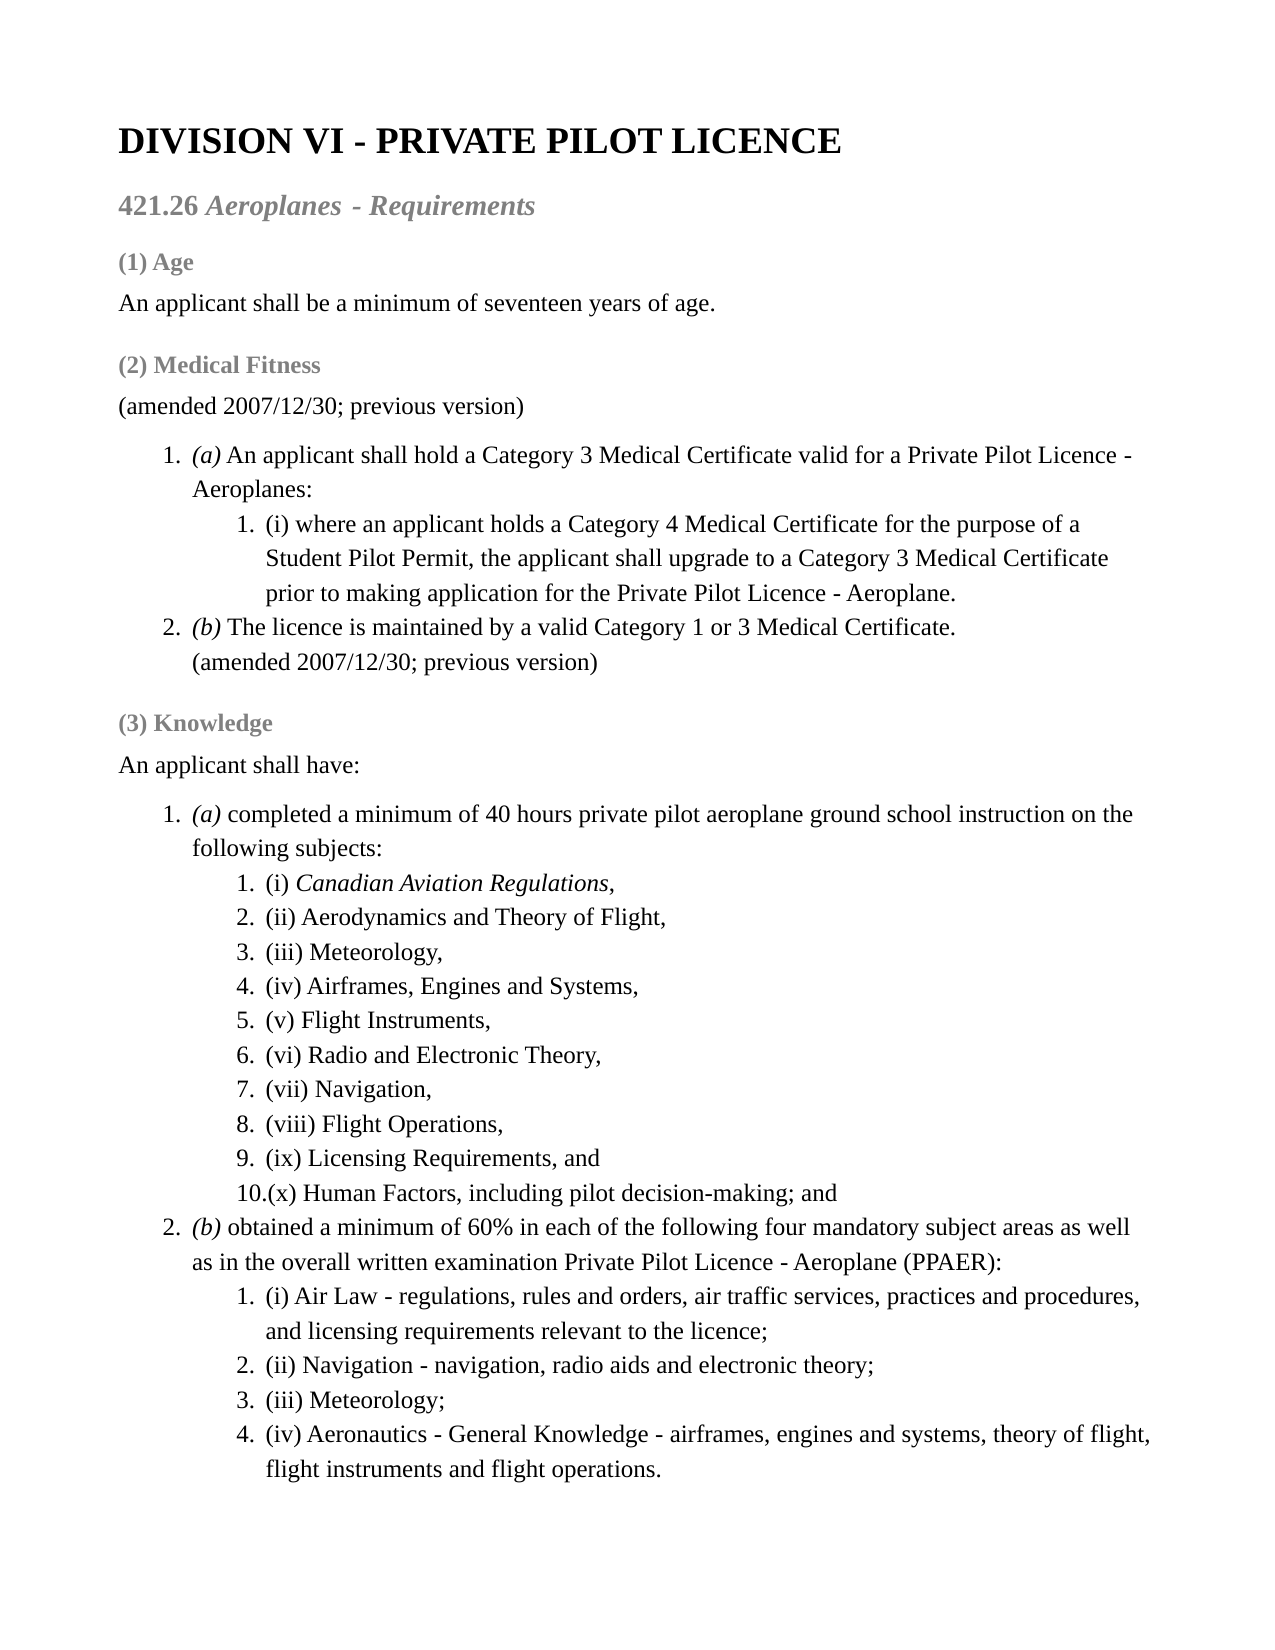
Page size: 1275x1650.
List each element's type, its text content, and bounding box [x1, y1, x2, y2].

list (i) Canadian Aviation Regulations, [236, 868, 1157, 896]
subtitle (1) Age [118, 247, 1157, 276]
list (iii) Meteorology, [236, 937, 1157, 965]
subtitle (3) Knowledge [118, 708, 1157, 737]
list (iv) Aeronautics - General Knowledge - airframes, engines and systems, theory of flight, flight instruments and flight operations. [236, 1419, 1157, 1483]
list (b) The licence is maintained by a valid Category 1 or 3 Medical Certificate. (amended 2007/12/30; previous version) [162, 612, 1157, 676]
text An applicant shall have: [118, 750, 1157, 778]
subtitle 421.26 Aeroplanes - Requirements [118, 188, 1157, 222]
list (ii) Navigation - navigation, radio aids and electronic theory; [236, 1350, 1157, 1379]
list (iii) Meteorology; [236, 1385, 1157, 1414]
list (vi) Radio and Electronic Theory, [236, 1040, 1157, 1069]
list (v) Flight Instruments, [236, 1006, 1157, 1034]
list (i) where an applicant holds a Category 4 Medical Certificate for the purpose of a Student Pilot Permit, the applicant shall upgrade to a Category 3 Medical Certificate prior to making application for the Private Pilot Licence - Aeroplane. [236, 509, 1157, 607]
list (ix) Licensing Requirements, and [236, 1143, 1157, 1172]
list (a) An applicant shall hold a Category 3 Medical Certificate valid for a Private Pilot Licence - Aeroplanes: [162, 440, 1157, 503]
text An applicant shall be a minimum of seventeen years of age. [118, 288, 1157, 317]
list (x) Human Factors, including pilot decision-making; and [236, 1178, 1157, 1207]
list (iv) Airframes, Engines and Systems, [236, 971, 1157, 1000]
list (a) completed a minimum of 40 hours private pilot aeroplane ground school instruction on the following subjects: [162, 799, 1157, 862]
subtitle DIVISION VI - PRIVATE PILOT LICENCE [118, 118, 1157, 161]
text (amended 2007/12/30; previous version) [118, 391, 1157, 420]
list (ii) Aerodynamics and Theory of Flight, [236, 902, 1157, 931]
list (b) obtained a minimum of 60% in each of the following four mandatory subject areas as well as in the overall written examination Private Pilot Licence - Aeroplane (PPAER): [162, 1212, 1157, 1276]
list (vii) Navigation, [236, 1074, 1157, 1103]
list (i) Air Law - regulations, rules and orders, air traffic services, practices and procedures, and licensing requirements relevant to the licence; [236, 1281, 1157, 1345]
subtitle (2) Medical Fitness [118, 350, 1157, 378]
list (viii) Flight Operations, [236, 1109, 1157, 1138]
